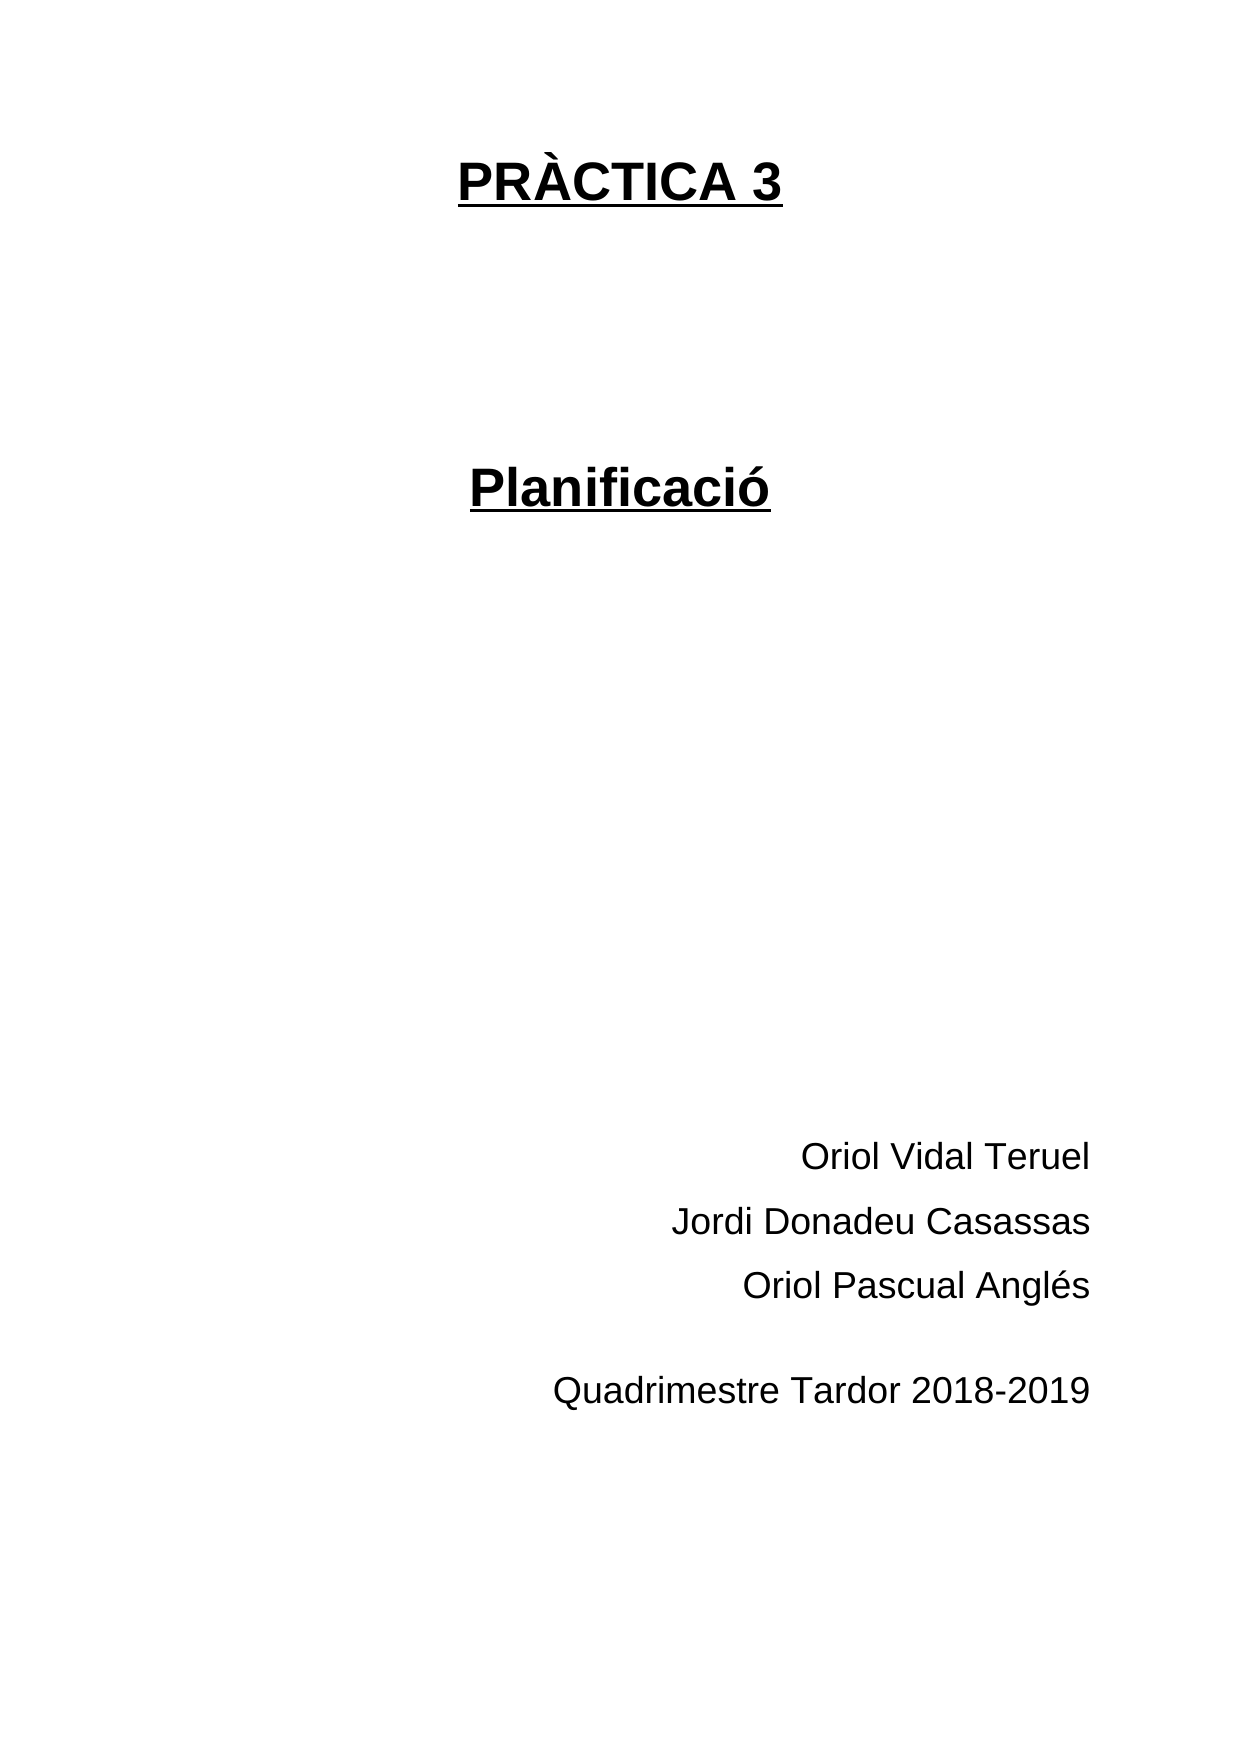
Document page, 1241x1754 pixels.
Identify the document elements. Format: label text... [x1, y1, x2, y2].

text Planificació [150, 455, 1090, 518]
text Jordi Donadeu Casassas [150, 1199, 1090, 1242]
text Oriol Pascual Anglés [150, 1264, 1090, 1307]
text Oriol Vidal Teruel [150, 1134, 1090, 1177]
text Quadrimestre Tardor 2018-2019 [150, 1368, 1090, 1411]
text PRÀCTICA 3 [150, 150, 1090, 212]
